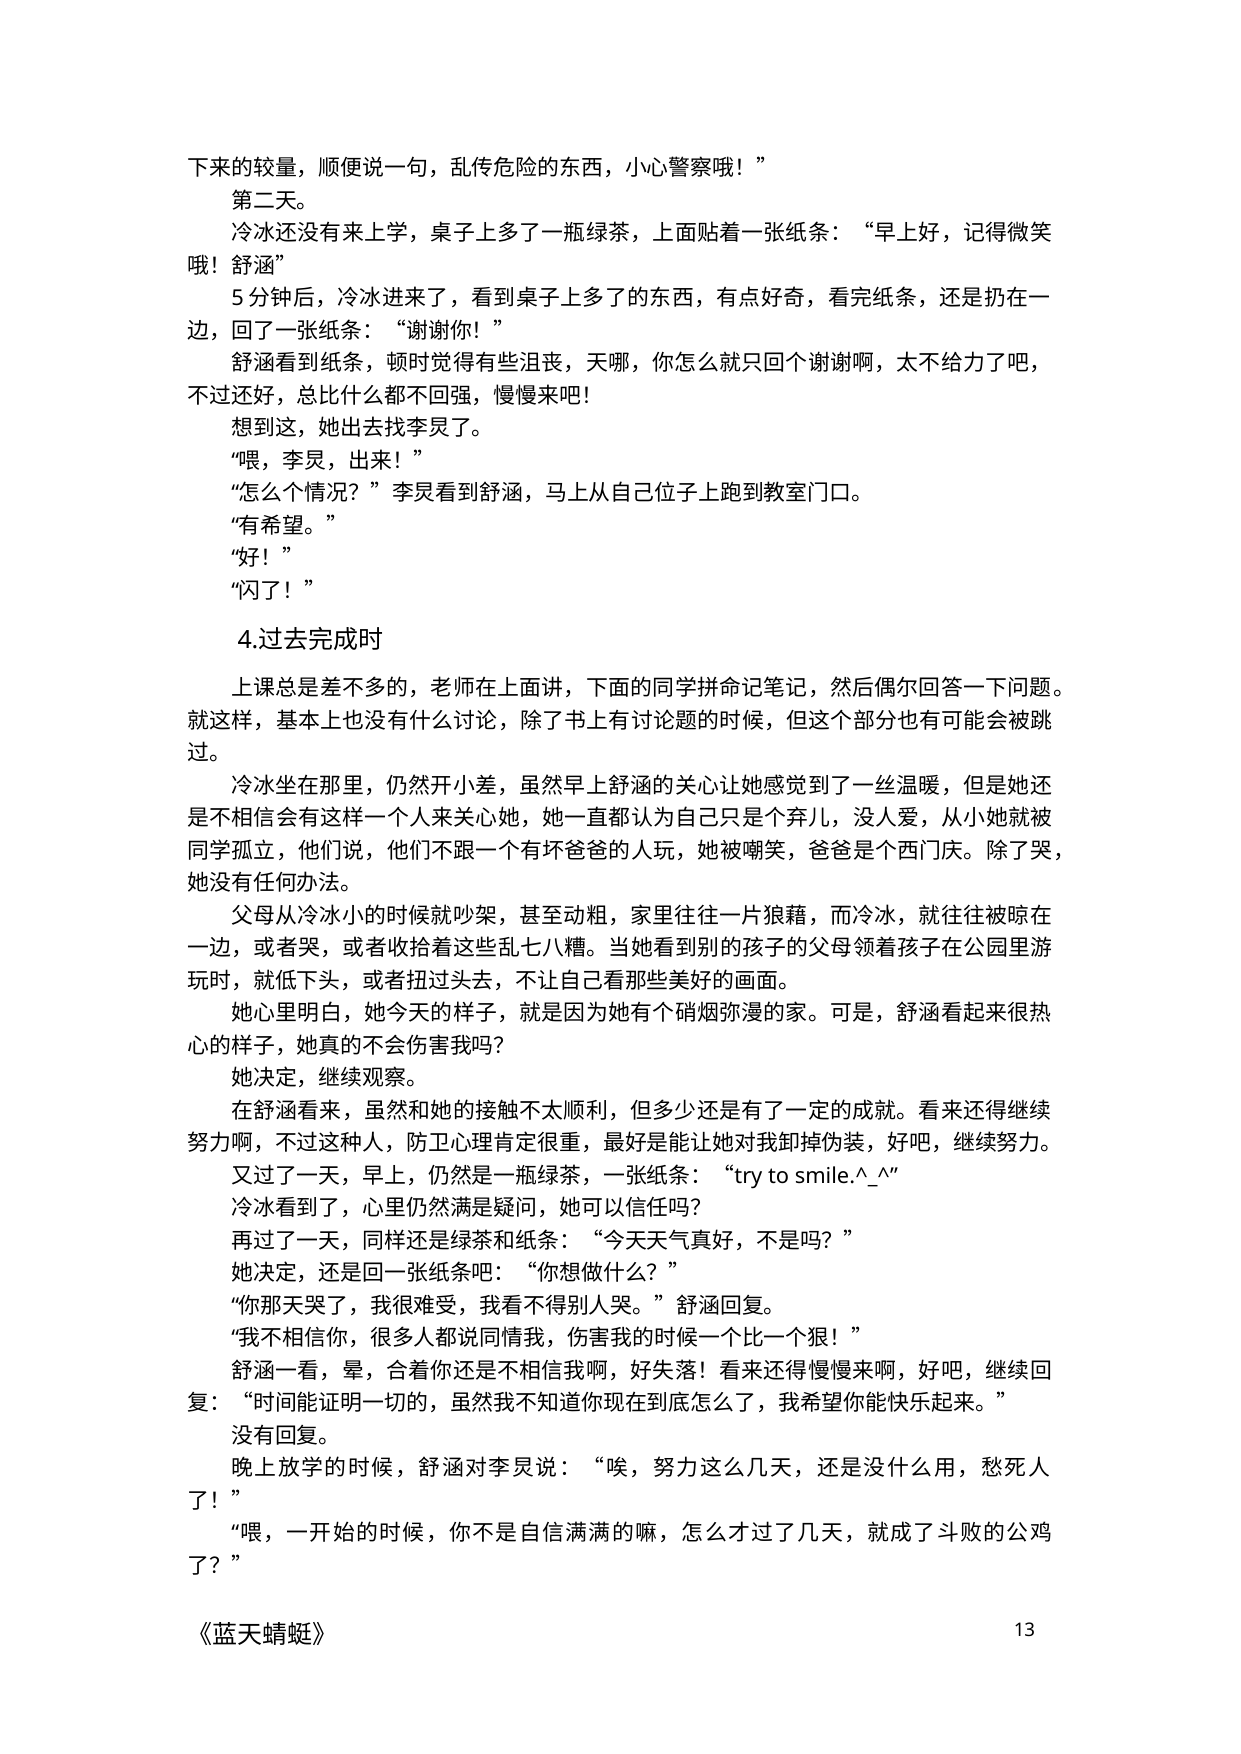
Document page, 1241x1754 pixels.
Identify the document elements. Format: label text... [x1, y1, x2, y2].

text “好！” [187, 540, 1053, 572]
text 第二天。 [187, 182, 1053, 215]
text 她决定，还是回一张纸条吧：“你想做什么？” [187, 1255, 1053, 1287]
text 在舒涵看来，虽然和她的接触不太顺利，但多少还是有了一定的成就。看来还得继续努力啊，不过这种人，防卫心理肯定很重，最好是能让她对我卸掉伪装，好吧，继续努力。 [187, 1092, 1053, 1157]
text “喂，一开始的时候，你不是自信满满的嘛，怎么才过了几天，就成了斗败的公鸡了？” [187, 1515, 1053, 1580]
text 又过了一天，早上，仍然是一瓶绿茶，一张纸条：“try to smile.^_^” [187, 1157, 1053, 1190]
text 父母从冷冰小的时候就吵架，甚至动粗，家里往往一片狼藉，而冷冰，就往往被晾在一边，或者哭，或者收拾着这些乱七八糟。当她看到别的孩子的父母领着孩子在公园里游玩时，就低下头，或者扭过头去，不让自己看那些美好的画面。 [187, 897, 1053, 995]
text 想到这，她出去找李炅了。 [187, 410, 1053, 442]
text 冷冰还没有来上学，桌子上多了一瓶绿茶，上面贴着一张纸条：“早上好，记得微笑哦！舒涵” [187, 215, 1053, 280]
text 再过了一天，同样还是绿茶和纸条：“今天天气真好，不是吗？” [187, 1222, 1053, 1255]
text 她决定，继续观察。 [187, 1060, 1053, 1092]
text 下来的较量，顺便说一句，乱传危险的东西，小心警察哦！” [187, 150, 1053, 182]
text 没有回复。 [187, 1417, 1053, 1450]
text 她心里明白，她今天的样子，就是因为她有个硝烟弥漫的家。可是，舒涵看起来很热心的样子，她真的不会伤害我吗？ [187, 995, 1053, 1060]
text 晚上放学的时候，舒涵对李炅说：“唉，努力这么几天，还是没什么用，愁死人了！” [187, 1450, 1053, 1515]
text “喂，李炅，出来！” [187, 442, 1053, 475]
text “我不相信你，很多人都说同情我，伤害我的时候一个比一个狠！” [187, 1320, 1053, 1352]
text “怎么个情况？”李炅看到舒涵，马上从自己位子上跑到教室门口。 [187, 475, 1053, 507]
text 舒涵一看，晕，合着你还是不相信我啊，好失落！看来还得慢慢来啊，好吧，继续回复：“时间能证明一切的，虽然我不知道你现在到底怎么了，我希望你能快乐起来。” [187, 1352, 1053, 1417]
text 5分钟后，冷冰进来了，看到桌子上多了的东西，有点好奇，看完纸条，还是扔在一边，回了一张纸条：“谢谢你！” [187, 280, 1053, 345]
text 冷冰坐在那里，仍然开小差，虽然早上舒涵的关心让她感觉到了一丝温暖，但是她还是不相信会有这样一个人来关心她，她一直都认为自己只是个弃儿，没人爱，从小她就被同学孤立，他们说，他们不跟一个有坏爸爸的人玩，她被嘲笑，爸爸是个西门庆。除了哭，她没有任何办法。 [187, 767, 1053, 897]
text 上课总是差不多的，老师在上面讲，下面的同学拼命记笔记，然后偶尔回答一下问题。就这样，基本上也没有什么讨论，除了书上有讨论题的时候，但这个部分也有可能会被跳过。 [187, 670, 1053, 767]
text “你那天哭了，我很难受，我看不得别人哭。”舒涵回复。 [187, 1287, 1053, 1320]
text “有希望。” [187, 507, 1053, 540]
text “闪了！” [187, 572, 1053, 605]
text 舒涵看到纸条，顿时觉得有些沮丧，天哪，你怎么就只回个谢谢啊，太不给力了吧，不过还好，总比什么都不回强，慢慢来吧！ [187, 345, 1053, 410]
text 冷冰看到了，心里仍然满是疑问，她可以信任吗？ [187, 1190, 1053, 1222]
list 过去完成时 [237, 605, 1053, 670]
